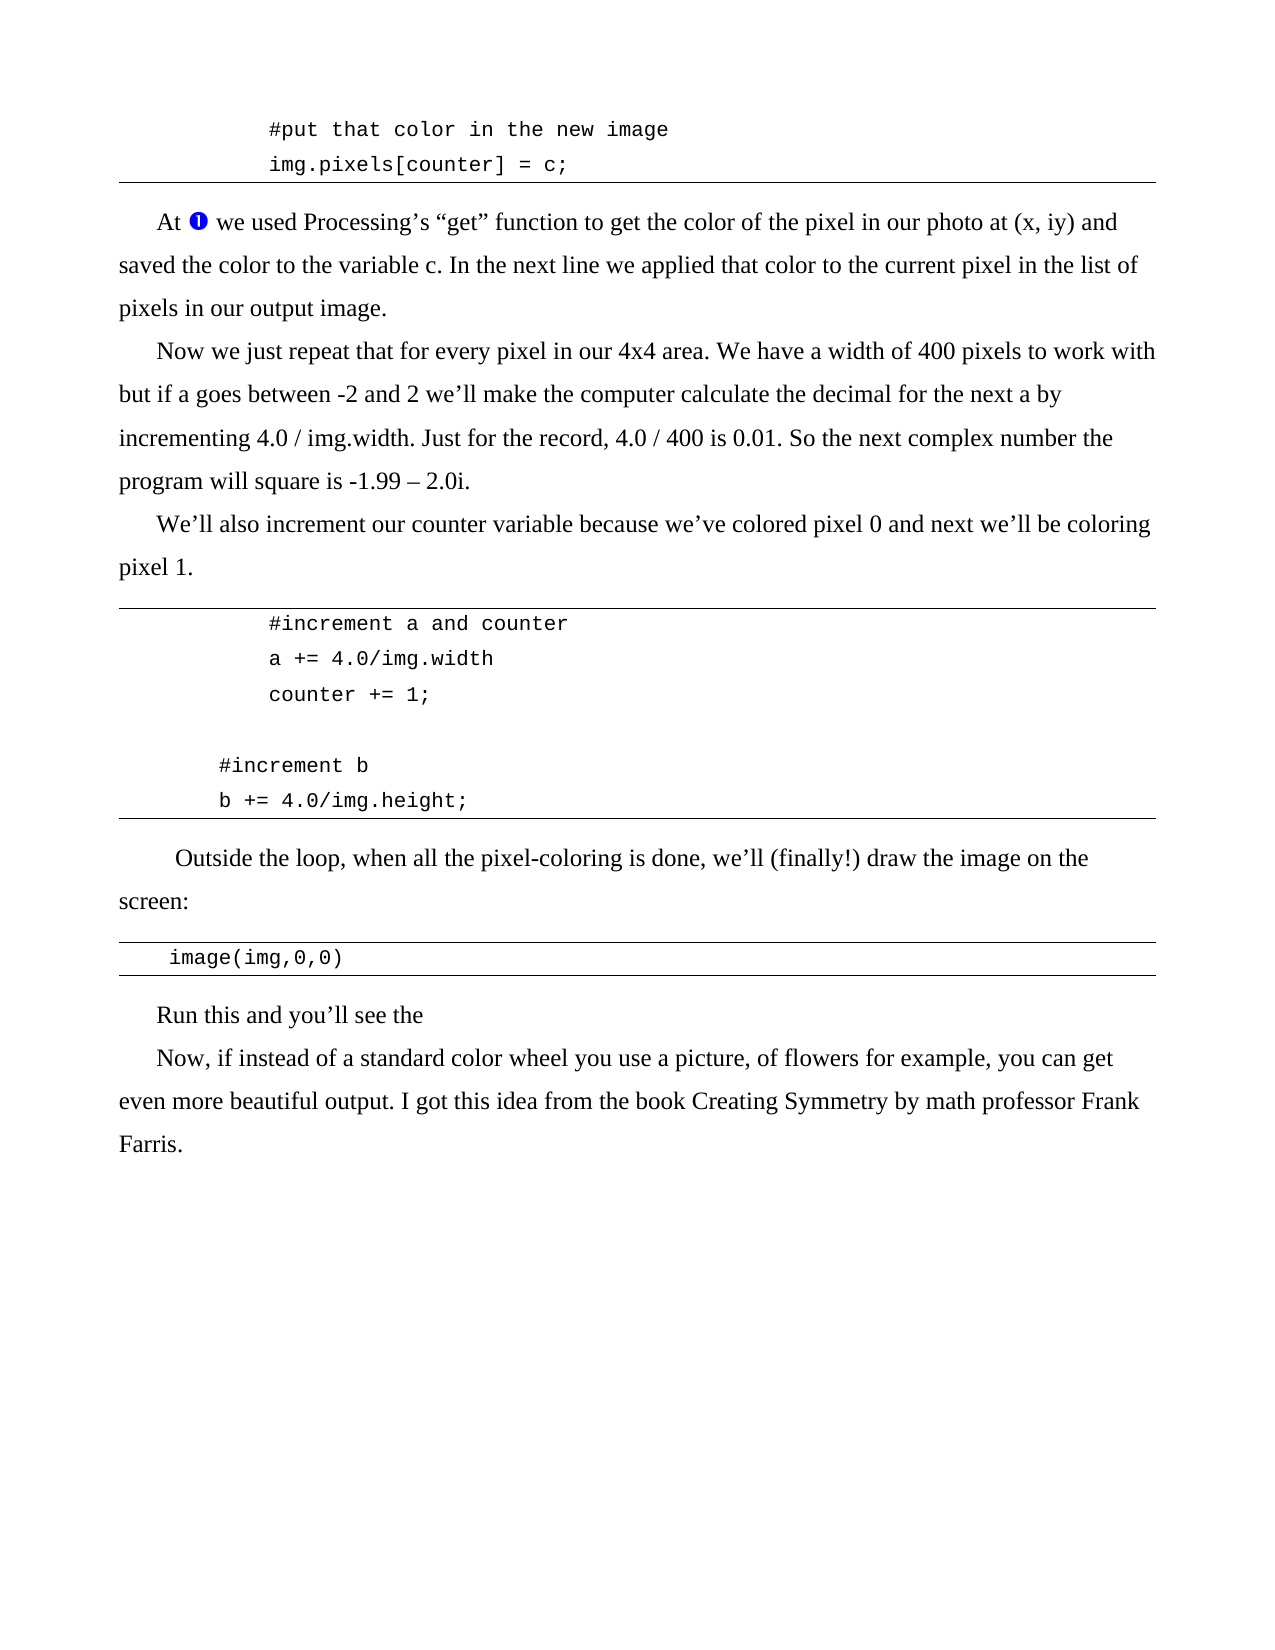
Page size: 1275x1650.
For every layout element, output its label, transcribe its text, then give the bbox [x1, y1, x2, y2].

text counter += 1; [118, 684, 1156, 707]
text #increment a and counter [118, 609, 1156, 637]
text At u we used Processing’s “get” function to get the color of the pixel in our photo at (x, iy) and saved the color to the variable c. In the next line we applied that color to the current pixel in the list of pixels in our output image. [118, 207, 1156, 322]
text img.pixels[counter] = c; [118, 154, 1156, 183]
text #increment b [118, 754, 1156, 778]
text a += 4.0/img.width [118, 648, 1156, 672]
text b += 4.0/img.height; [118, 790, 1156, 819]
text Now, if instead of a standard color wheel you use a picture, of flowers for example, you can get even more beautiful output. I got this idea from the book Creating Symmetry by math professor Frank Farris. [118, 1043, 1156, 1158]
text #put that color in the new image [118, 118, 1156, 142]
text Now we just repeat that for every pixel in our 4x4 area. We have a width of 400 pixels to work with but if a goes between -2 and 2 we’ll make the computer calculate the decimal for the next a by incrementing 4.0 / img.width. Just for the record, 4.0 / 400 is 0.01. So the next complex number the program will square is -1.99 – 2.0i. [118, 336, 1156, 494]
text Run this and you’ll see the [118, 1000, 1156, 1029]
text Outside the loop, when all the pixel-coloring is done, we’ll (finally!) draw the image on the screen: [118, 843, 1156, 915]
text image(img,0,0) [118, 943, 1156, 976]
text We’ll also increment our counter variable because we’ve colored pixel 0 and next we’ll be coloring pixel 1. [118, 509, 1156, 581]
